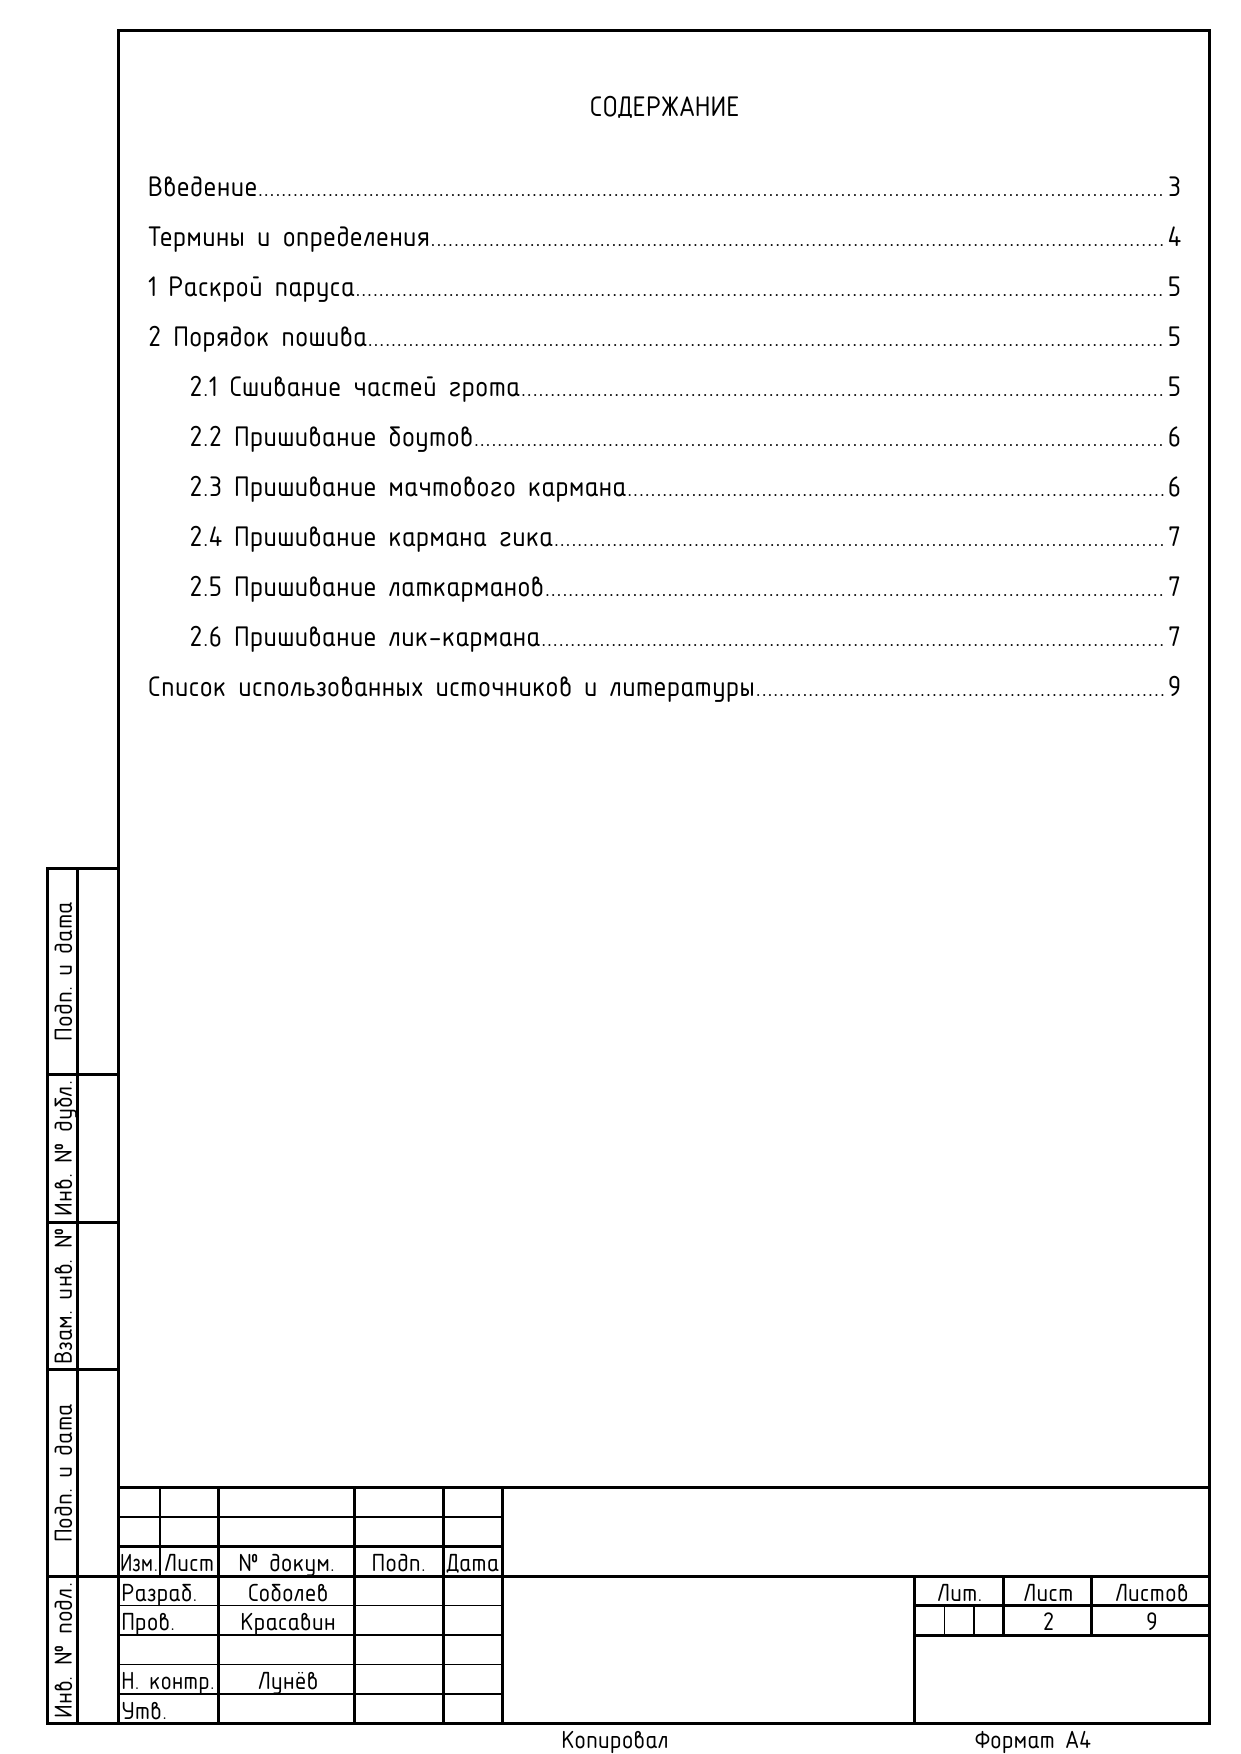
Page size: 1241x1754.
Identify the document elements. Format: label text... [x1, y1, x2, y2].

text 2.5 Пришивание латкарманов 7 [189, 569, 1181, 602]
text Список использованных источников и литературы 9 [148, 669, 1181, 702]
text 2.2 Пришивание боутов 6 [189, 419, 1181, 452]
subtitle Содержание [148, 88, 1181, 122]
text 2.3 Пришивание мачтового кармана 6 [189, 469, 1181, 502]
text 2.1 Сшивание частей грота 5 [189, 369, 1181, 402]
text Термины и определения 4 [148, 219, 1181, 252]
text 1 Раскрой паруса 5 [148, 269, 1181, 302]
text 2.6 Пришивание лик-кармана 7 [189, 619, 1181, 652]
text Введение 3 [148, 169, 1181, 202]
text 2.4 Пришивание кармана гика 7 [189, 519, 1181, 552]
text 2 Порядок пошива 5 [148, 319, 1181, 352]
